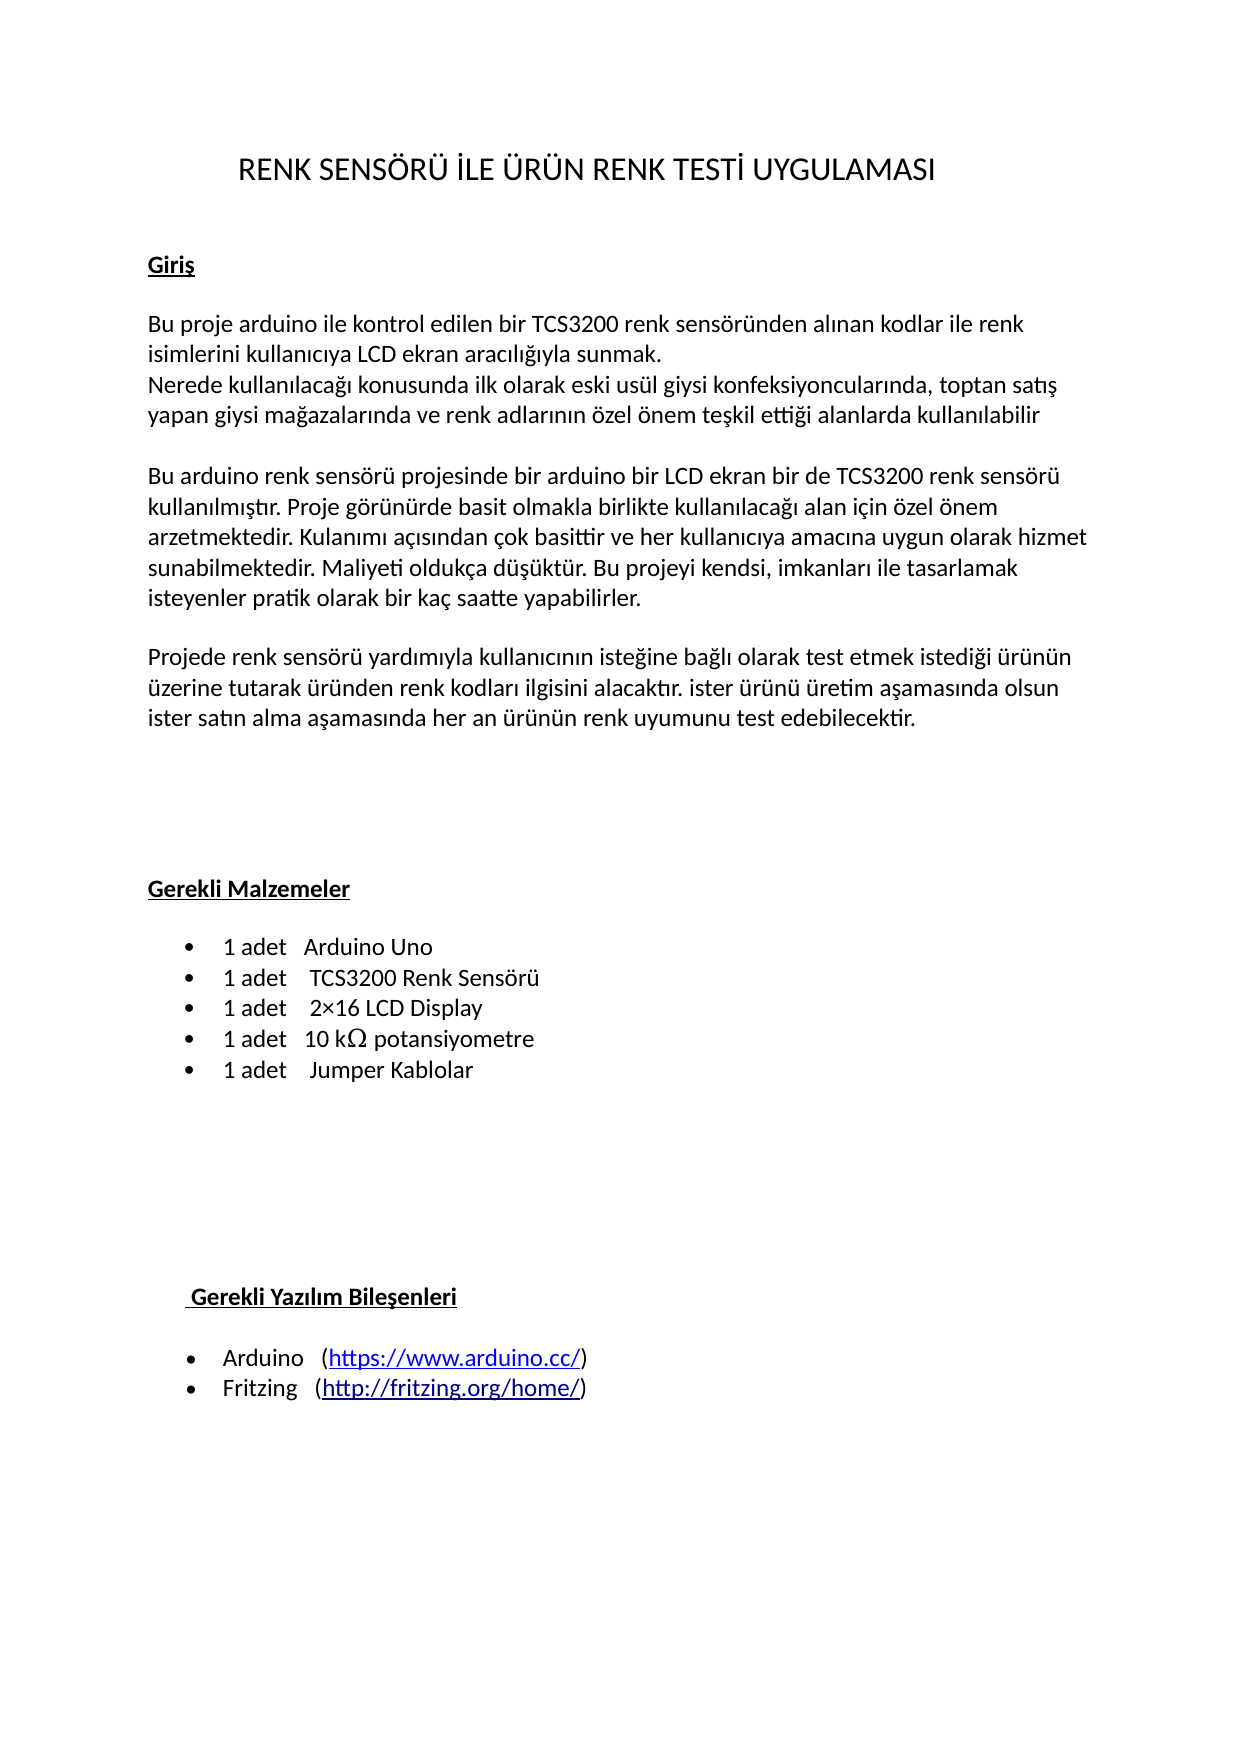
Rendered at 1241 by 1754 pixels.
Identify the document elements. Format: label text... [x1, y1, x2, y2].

text Nerede kullanılacağı konusunda ilk olarak eski usül giysi konfeksiyoncularında, toptan satış yapan giysi mağazalarında ve renk adlarının özel önem teşkil ettiği alanlarda kullanılabilir [148, 369, 1093, 430]
text Gerekli Malzemeler [148, 873, 1093, 903]
text Giriş [148, 249, 1093, 280]
list 1 adet TCS3200 Renk Sensörü [185, 962, 1093, 992]
text RENK SENSÖRÜ İLE ÜRÜN RENK TESTİ UYGULAMASI [148, 148, 1093, 188]
list 1 adet Jumper Kablolar [185, 1054, 1093, 1084]
text Bu proje arduino ile kontrol edilen bir TCS3200 renk sensöründen alınan kodlar ile renk isimlerini kullanıcıya LCD ekran aracılığıyla sunmak. [148, 308, 1093, 369]
list 1 adet 2×16 LCD Display [185, 992, 1093, 1023]
text Projede renk sensörü yardımıyla kullanıcının isteğine bağlı olarak test etmek istediği ürünün üzerine tutarak üründen renk kodları ilgisini alacaktır. ister ürünü üretim aşamasında olsun ister satın alma aşamasında her an ürünün renk uyumunu test edebilecektir. [148, 641, 1093, 733]
list 1 adet Arduino Uno [185, 931, 1093, 962]
list 1 adet 10 kΩ potansiyometre [185, 1023, 1093, 1054]
text Bu arduino renk sensörü projesinde bir arduino bir LCD ekran bir de TCS3200 renk sensörü kullanılmıştır. Proje görünürde basit olmakla birlikte kullanılacağı alan için özel önem arzetmektedir. Kulanımı açısından çok basittir ve her kullanıcıya amacına uygun olarak hizmet sunabilmektedir. Maliyeti oldukça düşüktür. Bu projeyi kendsi, imkanları ile tasarlamak isteyenler pratik olarak bir kaç saatte yapabilirler. [148, 461, 1093, 613]
list Arduino (https://www.arduino.cc/) [185, 1342, 1093, 1372]
list Fritzing (http://fritzing.org/home/) [185, 1372, 1093, 1403]
text Gerekli Yazılım Bileşenleri [148, 1281, 1093, 1311]
